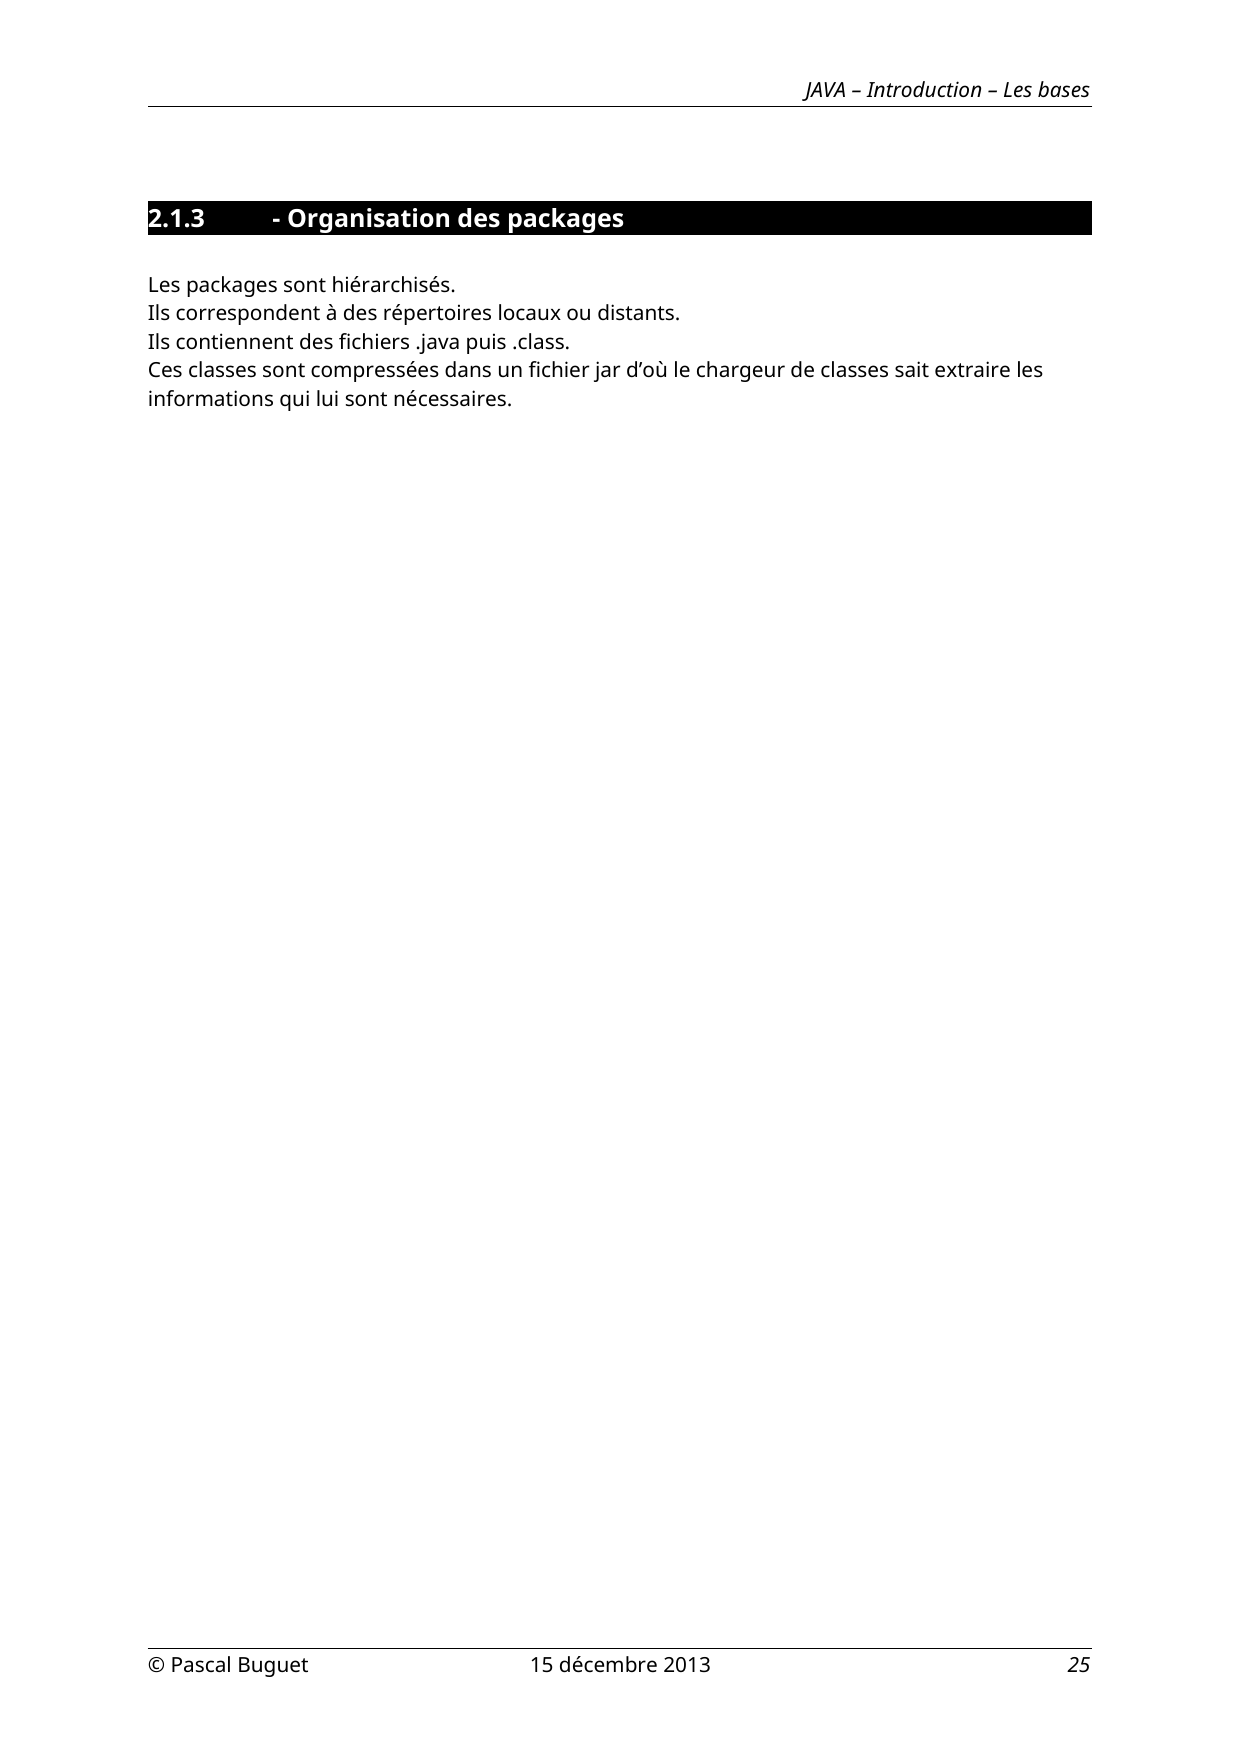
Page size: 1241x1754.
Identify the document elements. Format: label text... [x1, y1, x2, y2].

subtitle - Organisation des packages [148, 201, 1092, 235]
text Les packages sont hiérarchisés. [148, 270, 1092, 298]
text Ces classes sont compressées dans un fichier jar d’où le chargeur de classes sait extraire les informations qui lui sont nécessaires. [148, 355, 1092, 412]
text Ils contiennent des fichiers .java puis .class. [148, 327, 1092, 355]
text Ils correspondent à des répertoires locaux ou distants. [148, 298, 1092, 327]
